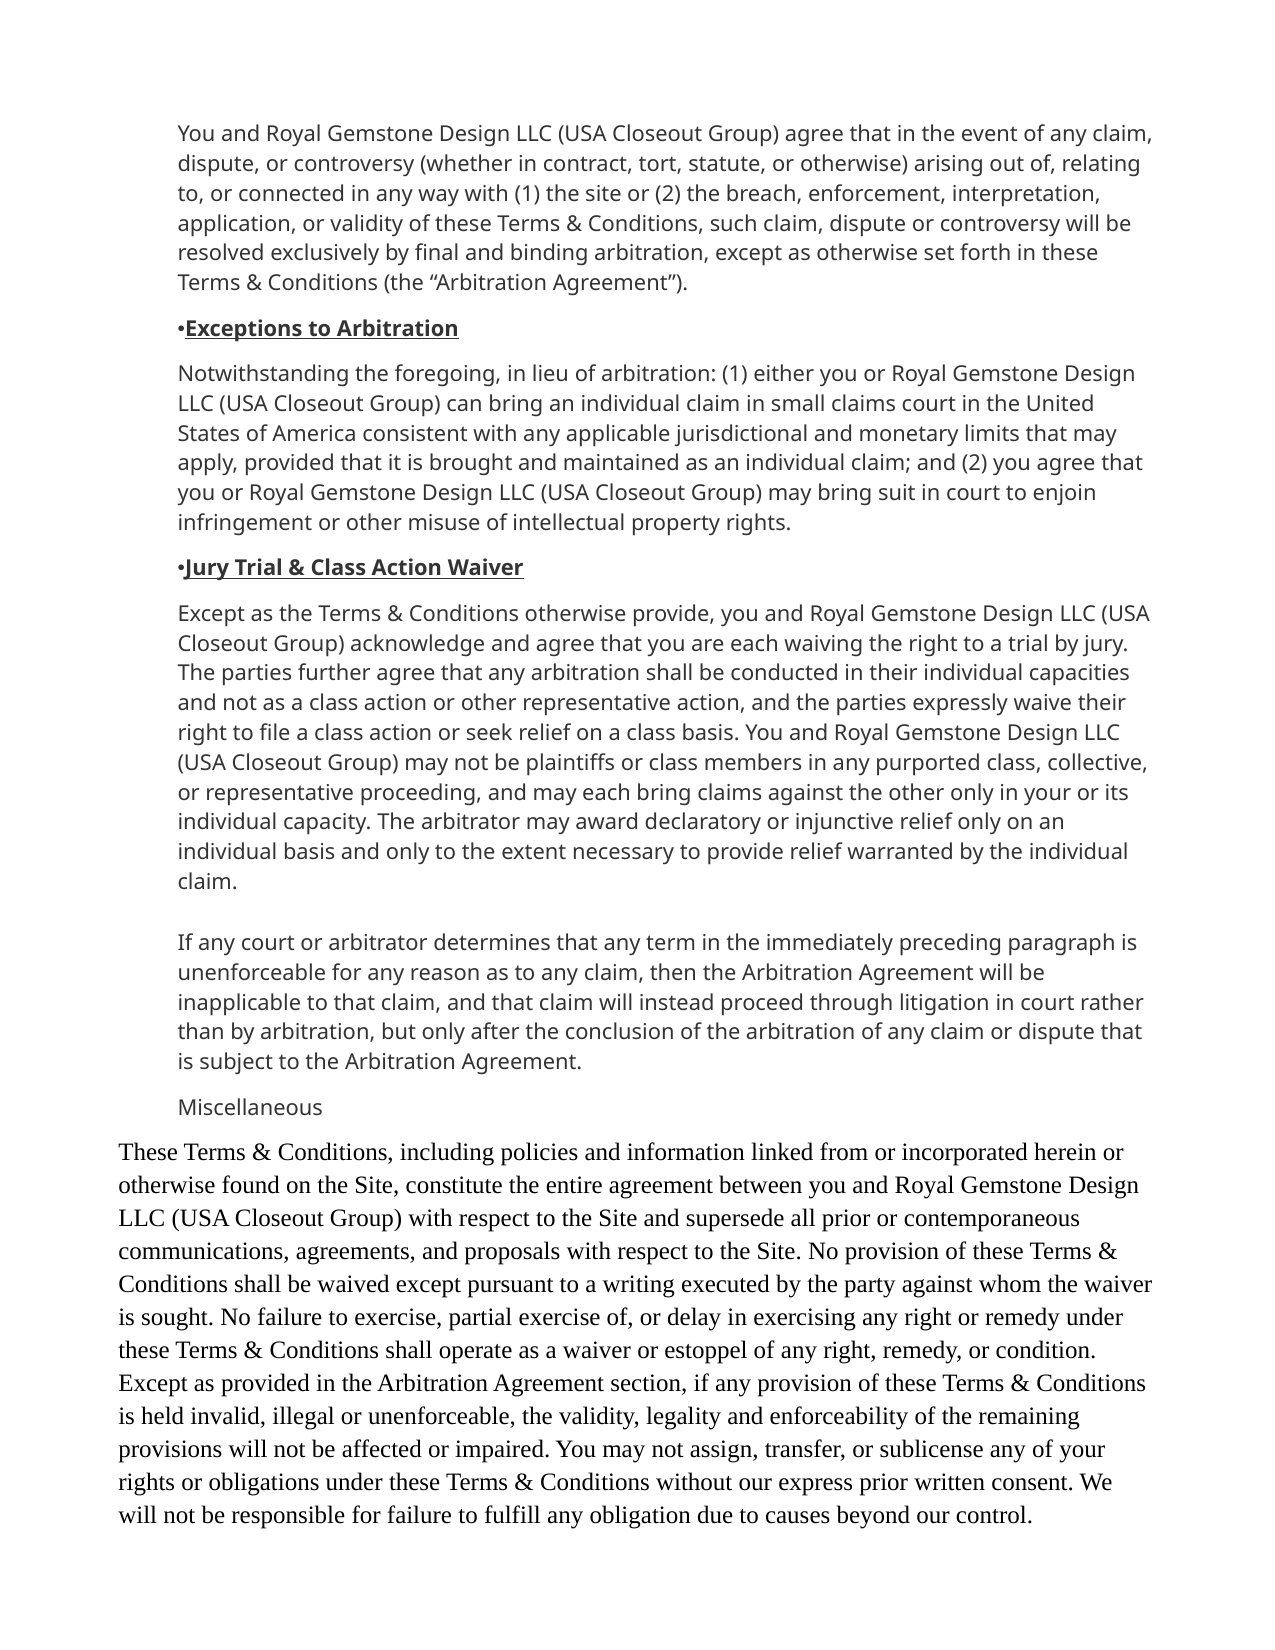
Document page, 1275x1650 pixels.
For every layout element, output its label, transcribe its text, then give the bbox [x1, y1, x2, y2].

subtitle Miscellaneous [177, 1091, 1157, 1121]
list Except as the Terms & Conditions otherwise provide, you and Royal Gemstone Design LLC (USA Closeout Group) acknowledge and agree that you are each waiving the right to a trial by jury. The parties further agree that any arbitration shall be conducted in their individual capacities and not as a class action or other representative action, and the parties expressly waive their right to file a class action or seek relief on a class basis. You and Royal Gemstone Design LLC (USA Closeout Group) may not be plaintiffs or class members in any purported class, collective, or representative proceeding, and may each bring claims against the other only in your or its individual capacity. The arbitrator may award declaratory or injunctive relief only on an individual basis and only to the extent necessary to provide relief warranted by the individual claim. [177, 598, 1157, 896]
list You and Royal Gemstone Design LLC (USA Closeout Group) agree that in the event of any claim, dispute, or controversy (whether in contract, tort, statute, or otherwise) arising out of, relating to, or connected in any way with (1) the site or (2) the breach, enforcement, interpretation, application, or validity of these Terms & Conditions, such claim, dispute or controversy will be resolved exclusively by final and binding arbitration, except as otherwise set forth in these Terms & Conditions (the “Arbitration Agreement”). [177, 118, 1157, 297]
list If any court or arbitrator determines that any term in the immediately preceding paragraph is unenforceable for any reason as to any claim, then the Arbitration Agreement will be inapplicable to that claim, and that claim will instead proceed through litigation in court rather than by arbitration, but only after the conclusion of the arbitration of any claim or dispute that is subject to the Arbitration Agreement. [177, 927, 1157, 1076]
list Exceptions to Arbitration [177, 312, 1157, 342]
text These Terms & Conditions, including policies and information linked from or incorporated herein or otherwise found on the Site, constitute the entire agreement between you and Royal Gemstone Design LLC (USA Closeout Group) with respect to the Site and supersede all prior or contemporaneous communications, agreements, and proposals with respect to the Site. No provision of these Terms & Conditions shall be waived except pursuant to a writing executed by the party against whom the waiver is sought. No failure to exercise, partial exercise of, or delay in exercising any right or remedy under these Terms & Conditions shall operate as a waiver or estoppel of any right, remedy, or condition. Except as provided in the Arbitration Agreement section, if any provision of these Terms & Conditions is held invalid, illegal or unenforceable, the validity, legality and enforceability of the remaining provisions will not be affected or impaired. You may not assign, transfer, or sublicense any of your rights or obligations under these Terms & Conditions without our express prior written consent. We will not be responsible for failure to fulfill any obligation due to causes beyond our control. [118, 1137, 1157, 1529]
list Notwithstanding the foregoing, in lieu of arbitration: (1) either you or Royal Gemstone Design LLC (USA Closeout Group) can bring an individual claim in small claims court in the United States of America consistent with any applicable jurisdictional and monetary limits that may apply, provided that it is brought and maintained as an individual claim; and (2) you agree that you or Royal Gemstone Design LLC (USA Closeout Group) may bring suit in court to enjoin infringement or other misuse of intellectual property rights. [177, 358, 1157, 537]
list Jury Trial & Class Action Waiver [177, 552, 1157, 582]
